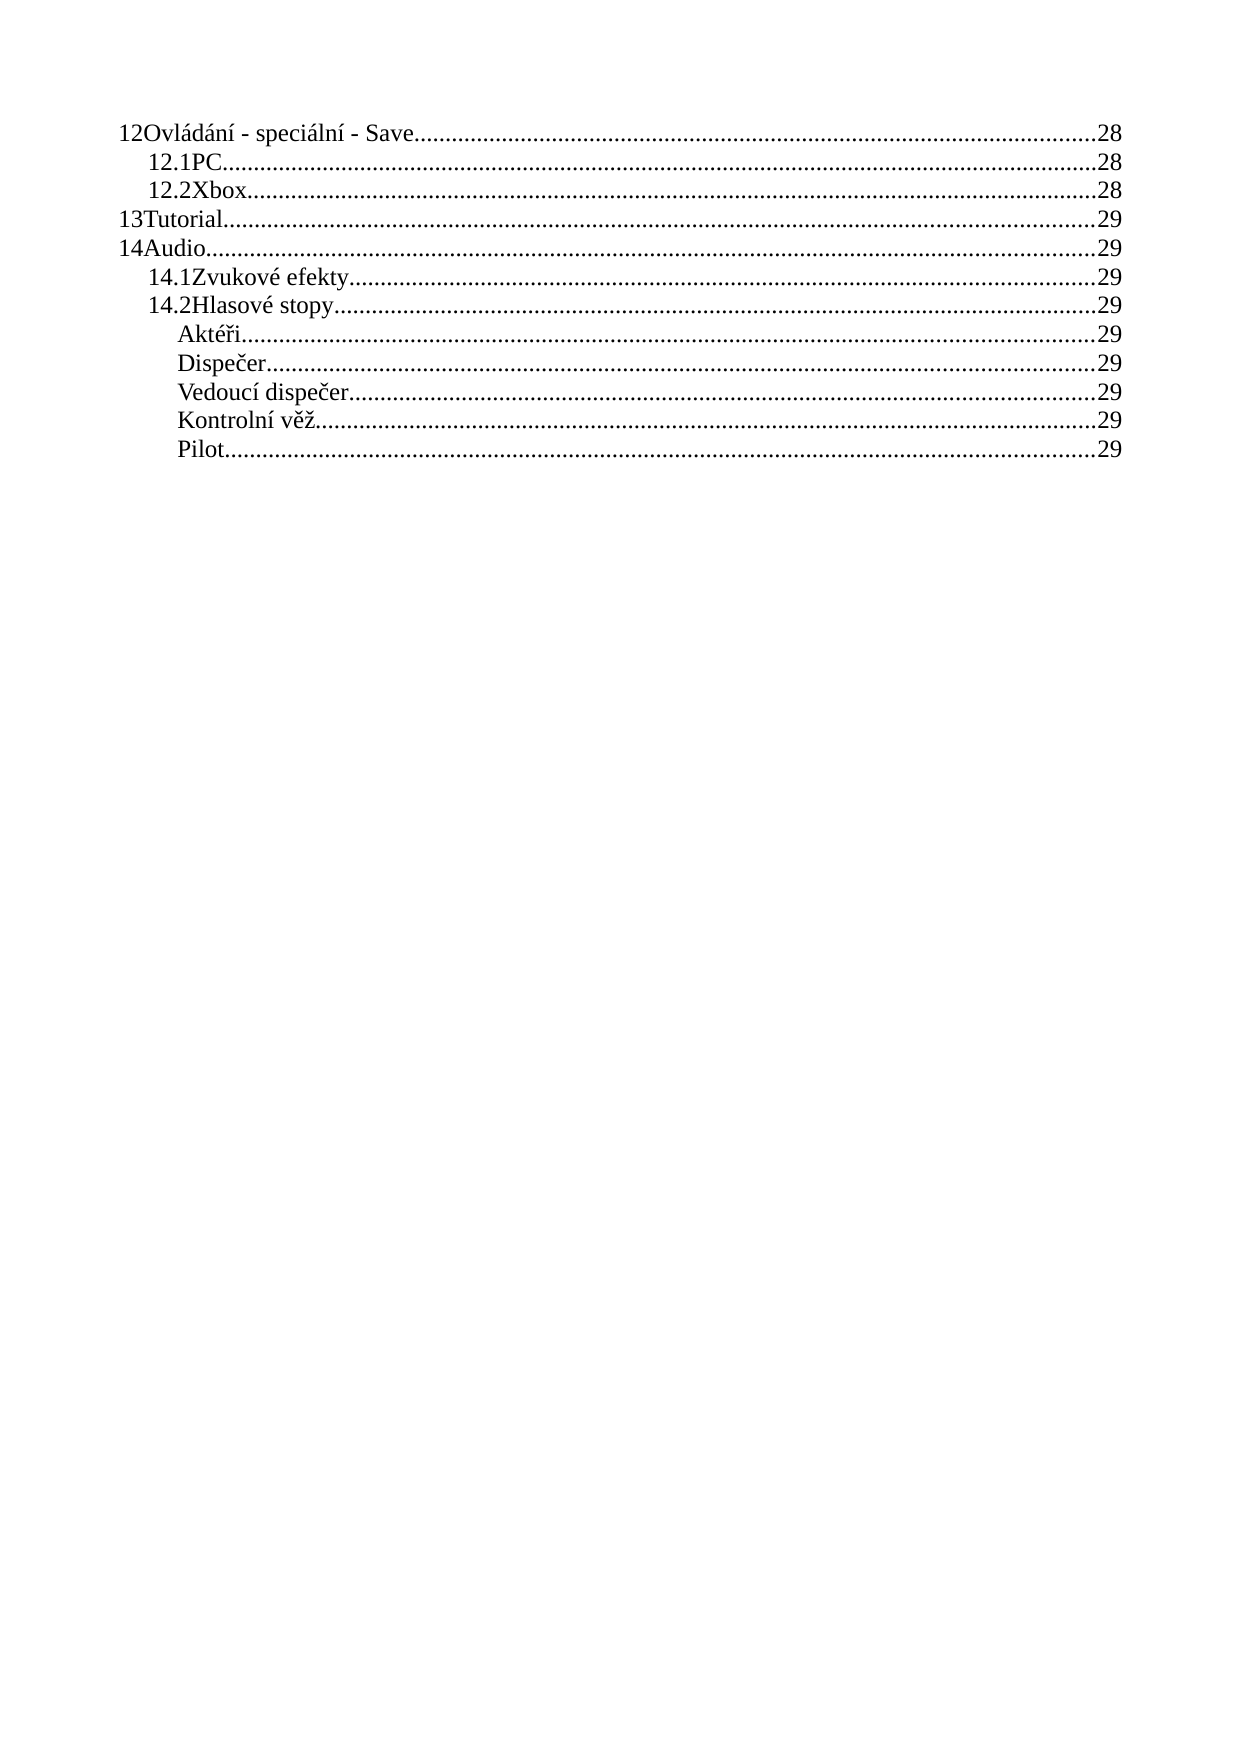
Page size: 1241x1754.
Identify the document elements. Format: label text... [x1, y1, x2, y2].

text Pilot 29 [177, 434, 1122, 463]
text Dispečer 29 [177, 348, 1122, 377]
text 12.2Xbox 28 [148, 176, 1122, 204]
text 14Audio 29 [118, 233, 1122, 262]
text Aktéři 29 [177, 319, 1122, 348]
text 13Tutorial 29 [118, 204, 1122, 233]
text Kontrolní věž 29 [177, 406, 1122, 434]
text 14.1Zvukové efekty 29 [148, 262, 1122, 291]
text 12Ovládání - speciální - Save 28 [118, 118, 1122, 147]
text 14.2Hlasové stopy 29 [148, 291, 1122, 319]
text 12.1PC 28 [148, 147, 1122, 176]
text Vedoucí dispečer 29 [177, 377, 1122, 406]
